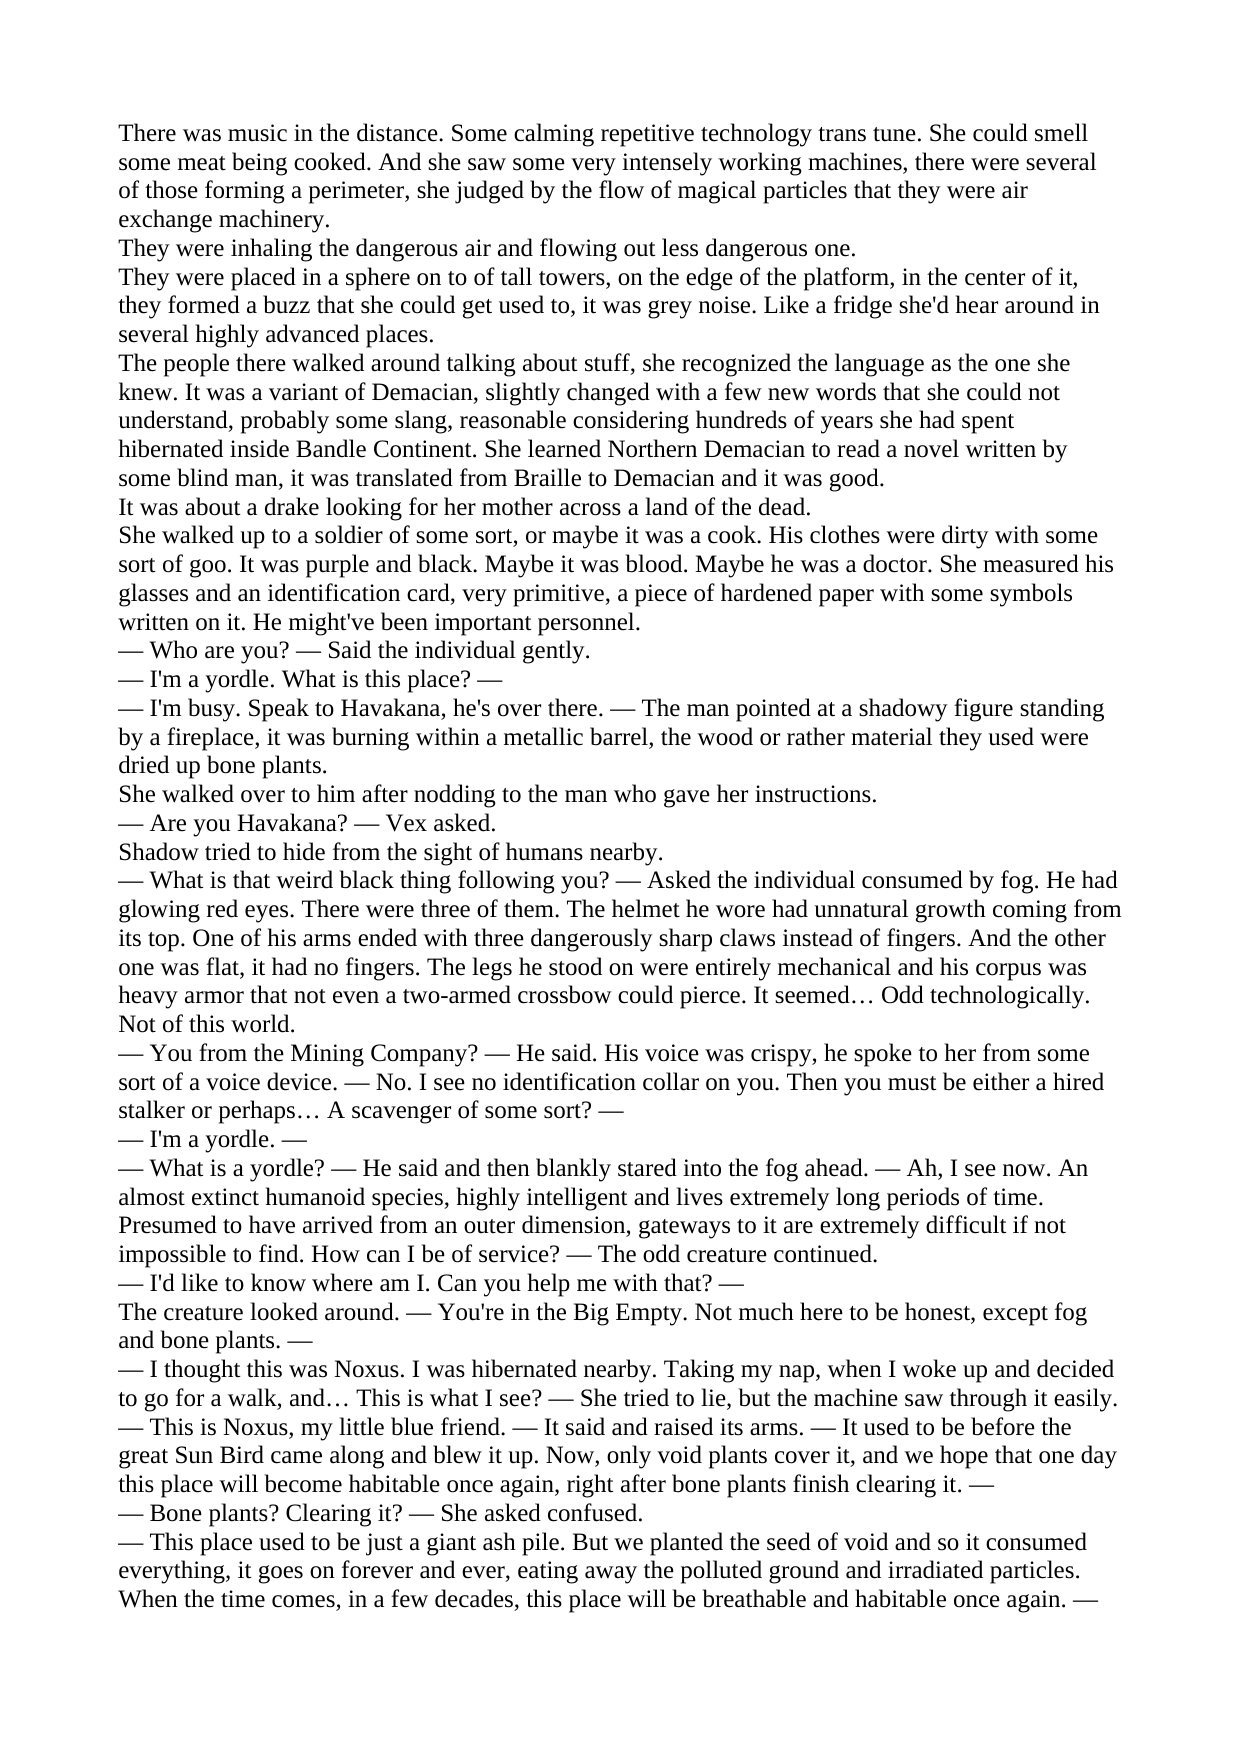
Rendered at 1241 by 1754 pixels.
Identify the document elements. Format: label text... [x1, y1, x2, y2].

text There was music in the distance. Some calming repetitive technology trans tune. She could smell some meat being cooked. And she saw some very intensely working machines, there were several of those forming a perimeter, she judged by the flow of magical particles that they were air exchange machinery. They were inhaling the dangerous air and flowing out less dangerous one. They were placed in a sphere on to of tall towers, on the edge of the platform, in the center of it, they formed a buzz that she could get used to, it was grey noise. Like a fridge she'd hear around in several highly advanced places. The people there walked around talking about stuff, she recognized the language as the one she knew. It was a variant of Demacian, slightly changed with a few new words that she could not understand, probably some slang, reasonable considering hundreds of years she had spent hibernated inside Bandle Continent. She learned Northern Demacian to read a novel written by some blind man, it was translated from Braille to Demacian and it was good. It was about a drake looking for her mother across a land of the dead. She walked up to a soldier of some sort, or maybe it was a cook. His clothes were dirty with some sort of goo. It was purple and black. Maybe it was blood. Maybe he was a doctor. She measured his glasses and an identification card, very primitive, a piece of hardened paper with some symbols written on it. He might've been important personnel. — Who are you? — Said the individual gently. — I'm a yordle. What is this place? — — I'm busy. Speak to Havakana, he's over there. — The man pointed at a shadowy figure standing by a fireplace, it was burning within a metallic barrel, the wood or rather material they used were dried up bone plants. She walked over to him after nodding to the man who gave her instructions. — Are you Havakana? — Vex asked. Shadow tried to hide from the sight of humans nearby. — What is that weird black thing following you? — Asked the individual consumed by fog. He had glowing red eyes. There were three of them. The helmet he wore had unnatural growth coming from its top. One of his arms ended with three dangerously sharp claws instead of fingers. And the other one was flat, it had no fingers. The legs he stood on were entirely mechanical and his corpus was heavy armor that not even a two-armed crossbow could pierce. It seemed… Odd technologically. Not of this world. — You from the Mining Company? — He said. His voice was crispy, he spoke to her from some sort of a voice device. — No. I see no identification collar on you. Then you must be either a hired stalker or perhaps… A scavenger of some sort? — — I'm a yordle. — — What is a yordle? — He said and then blankly stared into the fog ahead. — Ah, I see now. An almost extinct humanoid species, highly intelligent and lives extremely long periods of time. Presumed to have arrived from an outer dimension, gateways to it are extremely difficult if not impossible to find. How can I be of service? — The odd creature continued. — I'd like to know where am I. Can you help me with that? — The creature looked around. — You're in the Big Empty. Not much here to be honest, except fog and bone plants. — — I thought this was Noxus. I was hibernated nearby. Taking my nap, when I woke up and decided to go for a walk, and… This is what I see? — She tried to lie, but the machine saw through it easily. — This is Noxus, my little blue friend. — It said and raised its arms. — It used to be before the great Sun Bird came along and blew it up. Now, only void plants cover it, and we hope that one day this place will become habitable once again, right after bone plants finish clearing it. — — Bone plants? Clearing it? — She asked confused. — This place used to be just a giant ash pile. But we planted the seed of void and so it consumed everything, it goes on forever and ever, eating away the polluted ground and irradiated particles. When the time comes, in a few decades, this place will be breathable and habitable once again. — [118, 118, 1122, 1613]
